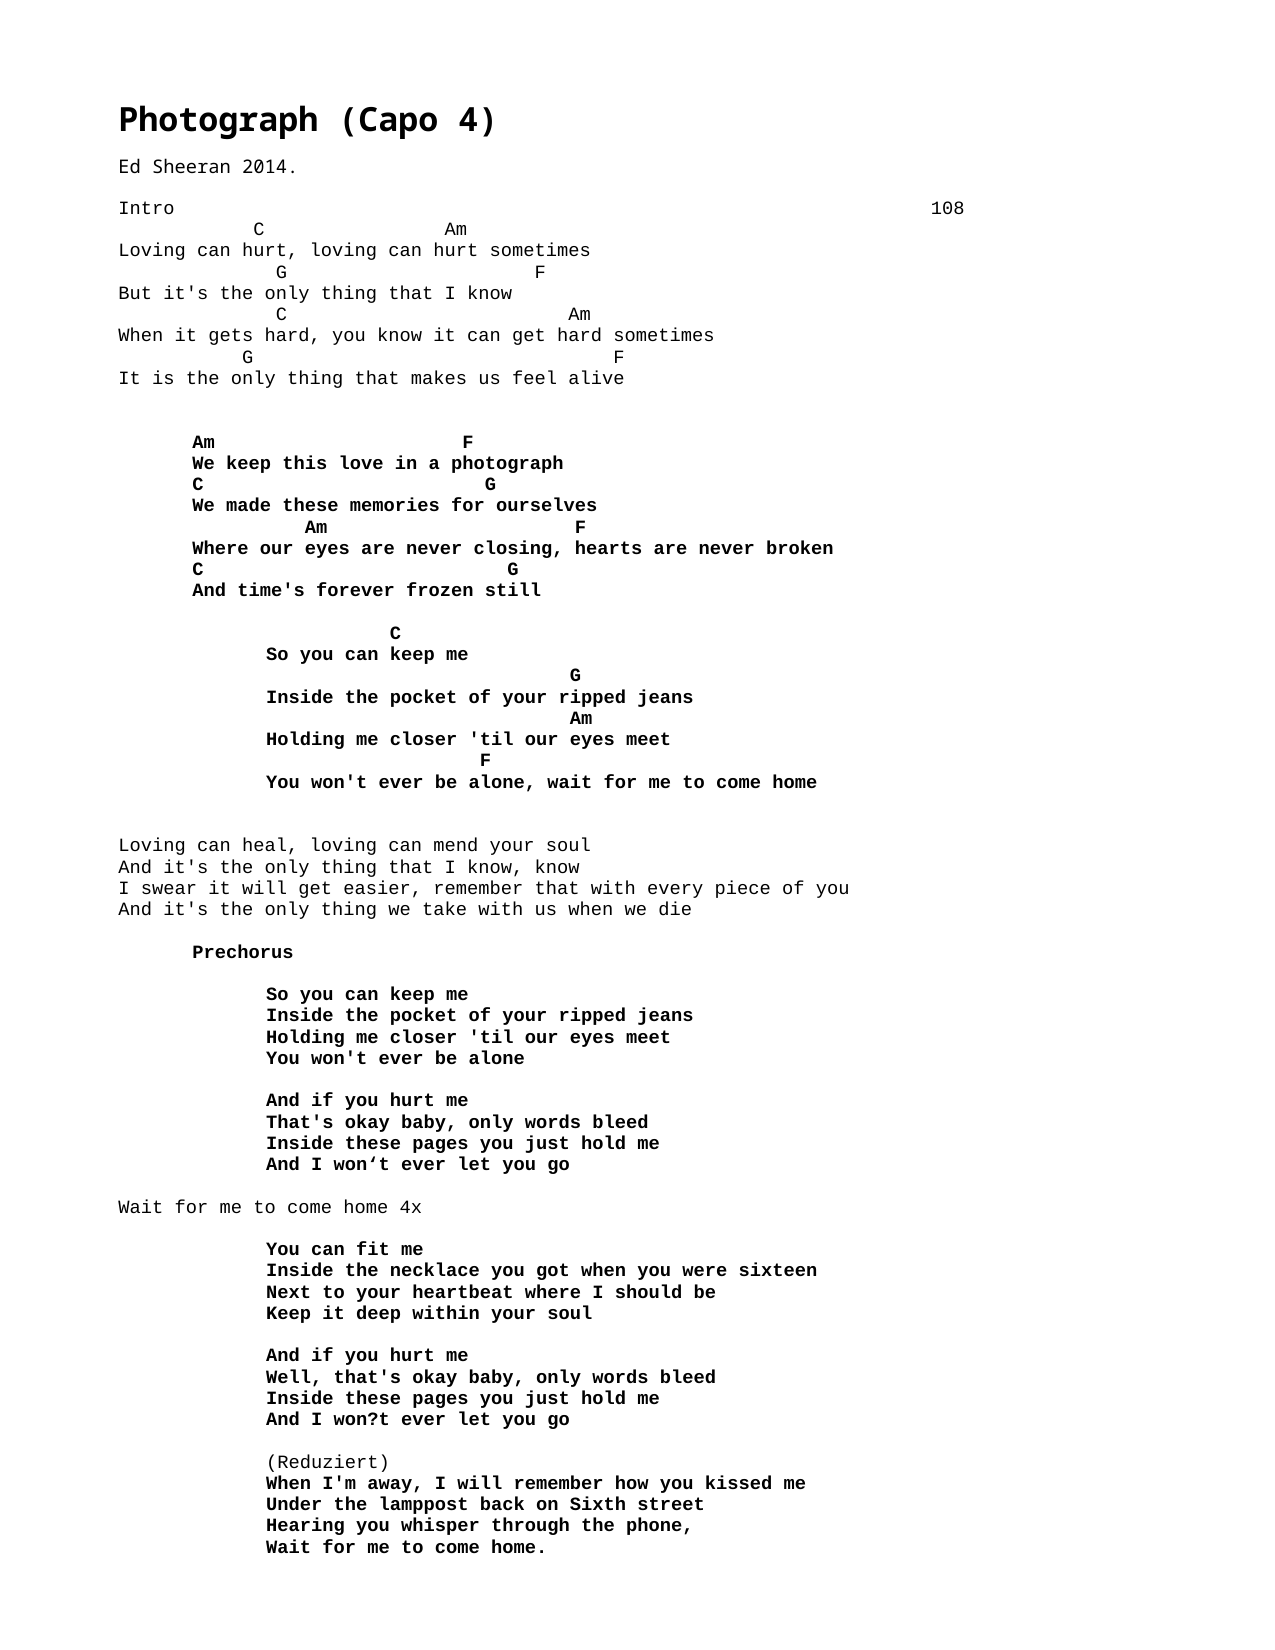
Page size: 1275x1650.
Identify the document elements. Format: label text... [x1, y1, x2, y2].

text When I'm away, I will remember how you kissed me [266, 1474, 1157, 1495]
text Prechorus [192, 942, 1157, 964]
text You won't ever be alone, wait for me to come home [266, 772, 1157, 794]
text Wait for me to come home. [266, 1537, 1157, 1559]
text It is the only thing that makes us feel alive [118, 369, 1157, 390]
text Loving can heal, loving can mend your soul [118, 836, 1157, 857]
text So you can keep me [266, 985, 1157, 1006]
text And I won‘t ever let you go [266, 1155, 1157, 1176]
text And it's the only thing we take with us when we die [118, 900, 1157, 921]
text And it's the only thing that I know, know [118, 857, 1157, 879]
text G F [118, 347, 1157, 369]
text Ed Sheeran 2014. [118, 153, 1157, 179]
text Inside these pages you just hold me [266, 1389, 1157, 1410]
text Loving can hurt, loving can hurt sometimes [118, 241, 1157, 262]
text Inside the pocket of your ripped jeans [266, 1006, 1157, 1027]
text (Reduziert) [266, 1452, 1157, 1474]
text And if you hurt me [266, 1346, 1157, 1367]
text C Am [118, 305, 1157, 326]
text G [266, 666, 1157, 687]
text G F [118, 262, 1157, 284]
text That's okay baby, only words bleed [266, 1112, 1157, 1134]
text C G [192, 475, 1157, 496]
text Inside these pages you just hold me [266, 1134, 1157, 1155]
text Wait for me to come home 4x [118, 1197, 1157, 1219]
text Am [266, 709, 1157, 730]
text Intro 108 [118, 199, 1157, 220]
text F [266, 751, 1157, 772]
text Am F [192, 432, 1157, 454]
text Am F [192, 517, 1157, 539]
text You won't ever be alone [266, 1049, 1157, 1070]
text Inside the pocket of your ripped jeans [266, 687, 1157, 709]
text Next to your heartbeat where I should be [266, 1282, 1157, 1304]
text So you can keep me [266, 645, 1157, 666]
text C G [192, 560, 1157, 581]
text Well, that's okay baby, only words bleed [266, 1367, 1157, 1389]
text Keep it deep within your soul [266, 1304, 1157, 1325]
text We keep this love in a photograph [192, 454, 1157, 475]
text Where our eyes are never closing, hearts are never broken [192, 539, 1157, 560]
text C Am [118, 220, 1157, 241]
text And time's forever frozen still [192, 581, 1157, 602]
text And I won?t ever let you go [266, 1410, 1157, 1431]
text You can fit me [266, 1240, 1157, 1261]
text When it gets hard, you know it can get hard sometimes [118, 326, 1157, 347]
subtitle Photograph (Capo 4) [118, 96, 1157, 141]
text Under the lamppost back on Sixth street [266, 1495, 1157, 1516]
text We made these memories for ourselves [192, 496, 1157, 517]
text But it's the only thing that I know [118, 284, 1157, 305]
text Inside the necklace you got when you were sixteen [266, 1261, 1157, 1282]
text I swear it will get easier, remember that with every piece of you [118, 879, 1157, 900]
text Hearing you whisper through the phone, [266, 1516, 1157, 1537]
text And if you hurt me [266, 1091, 1157, 1112]
text C [266, 624, 1157, 645]
text Holding me closer 'til our eyes meet [266, 730, 1157, 751]
text Holding me closer 'til our eyes meet [266, 1027, 1157, 1049]
